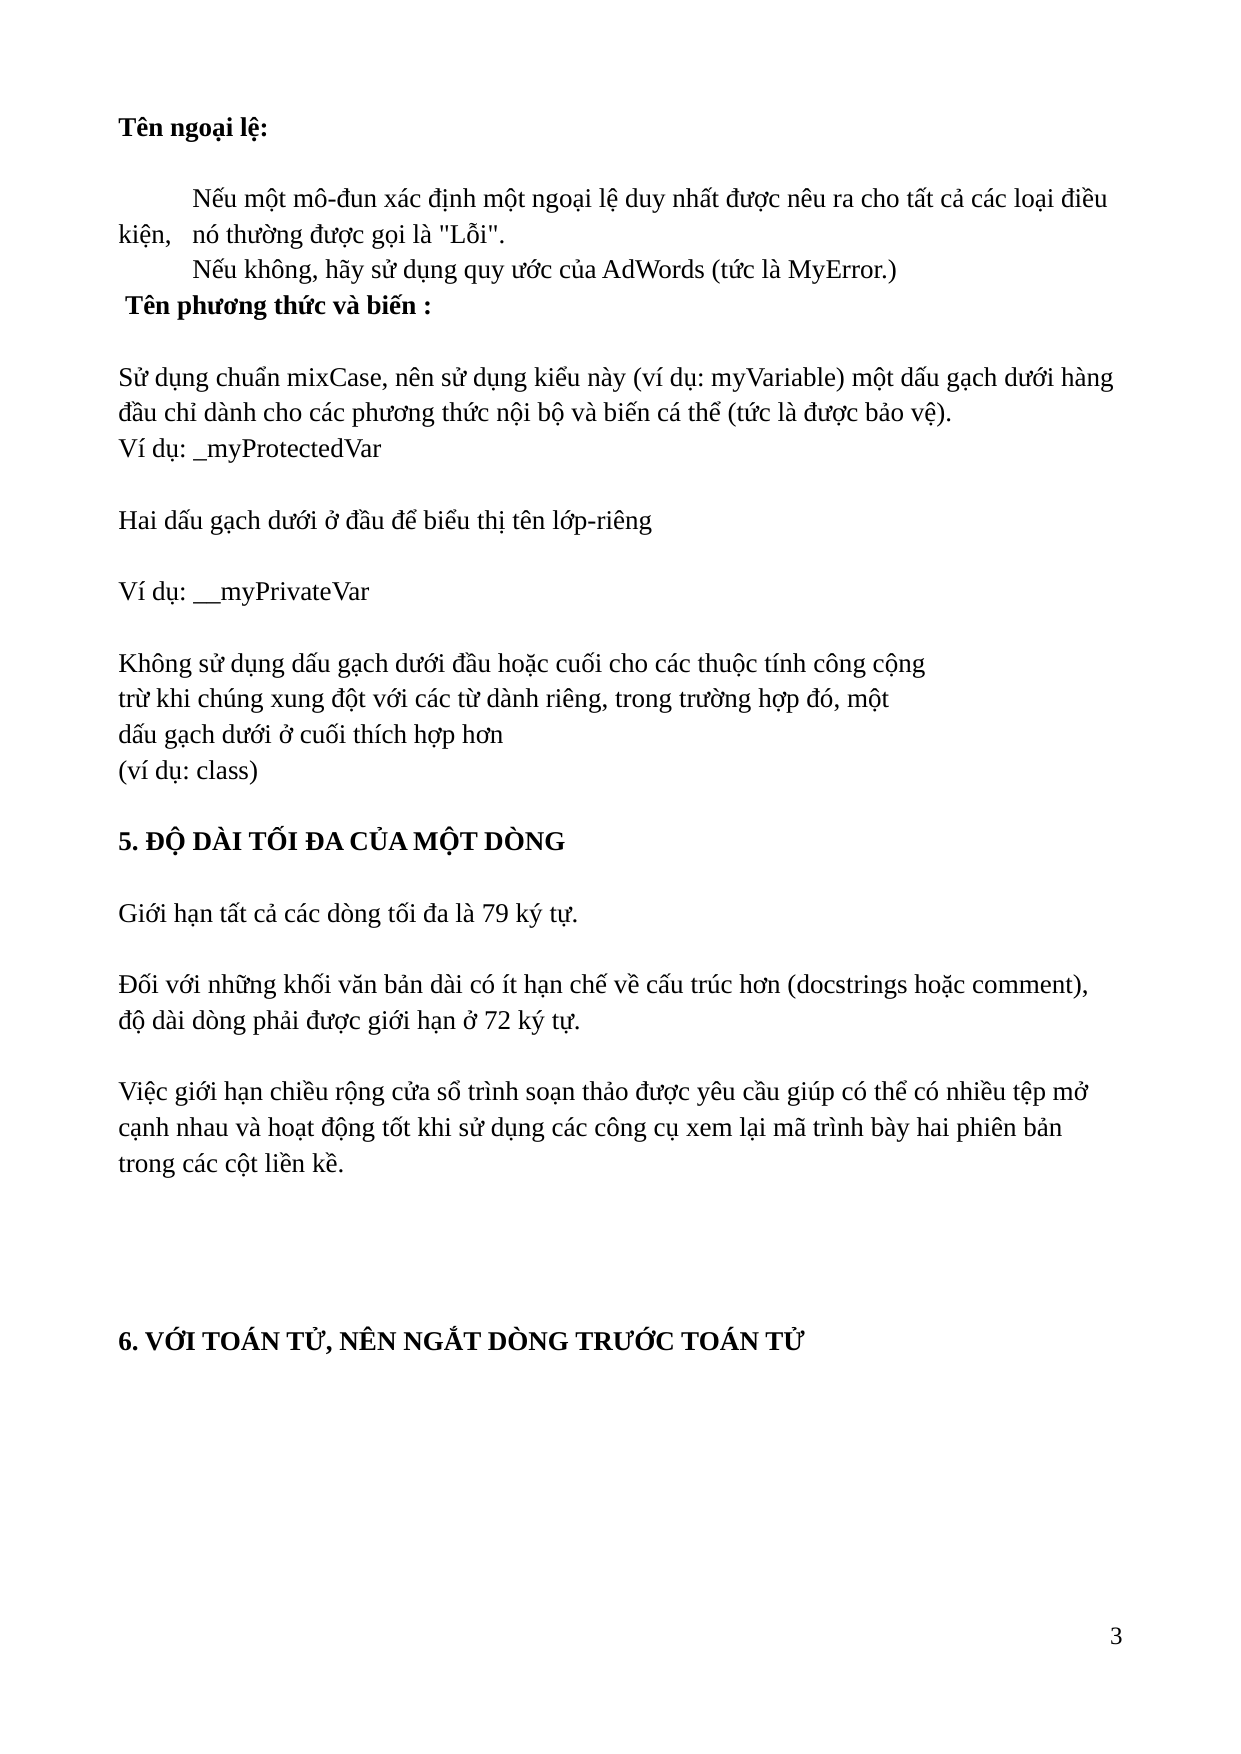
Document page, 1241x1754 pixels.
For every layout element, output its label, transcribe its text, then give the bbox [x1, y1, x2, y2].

text Tên ngoại lệ: Nếu một mô-đun xác định một ngoại lệ duy nhất được nêu ra cho tất cả các loại điều kiện, nó thường được gọi là "Lỗi". [118, 75, 1122, 249]
text Giới hạn tất cả các dòng tối đa là 79 ký tự. Đối với những khối văn bản dài có ít hạn chế về cấu trúc hơn (docstrings hoặc comment), độ dài dòng phải được giới hạn ở 72 ký tự. Việc giới hạn chiều rộng cửa sổ trình soạn thảo được yêu cầu giúp có thể có nhiều tệp mở cạnh nhau và hoạt động tốt khi sử dụng các công cụ xem lại mã trình bày hai phiên bản trong các cột liền kề. [118, 897, 1122, 1178]
text Sử dụng chuẩn mixCase, nên sử dụng kiểu này (ví dụ: myVariable) một dấu gạch dưới hàng đầu chỉ dành cho các phương thức nội bộ và biến cá thể (tức là được bảo vệ). Ví dụ: _myProtectedVar Hai dấu gạch dưới ở đầu để biểu thị tên lớp-riêng [118, 325, 1122, 535]
text Nếu không, hãy sử dụng quy ước của AdWords (tức là MyError.) Tên phương thức và biến : [118, 254, 1122, 321]
text Ví dụ: __myPrivateVar Không sử dụng dấu gạch dưới đầu hoặc cuối cho các thuộc tính công cộng trừ khi chúng xung đột với các từ dành riêng, trong trường hợp đó, một dấu gạch dưới ở cuối thích hợp hơn (ví dụ: class) [118, 539, 1122, 785]
text 5. ĐỘ DÀI TỐI ĐA CỦA MỘT DÒNG [118, 825, 1122, 856]
text 6. VỚI TOÁN TỬ, NÊN NGẮT DÒNG TRƯỚC TOÁN TỬ [118, 1326, 1122, 1357]
